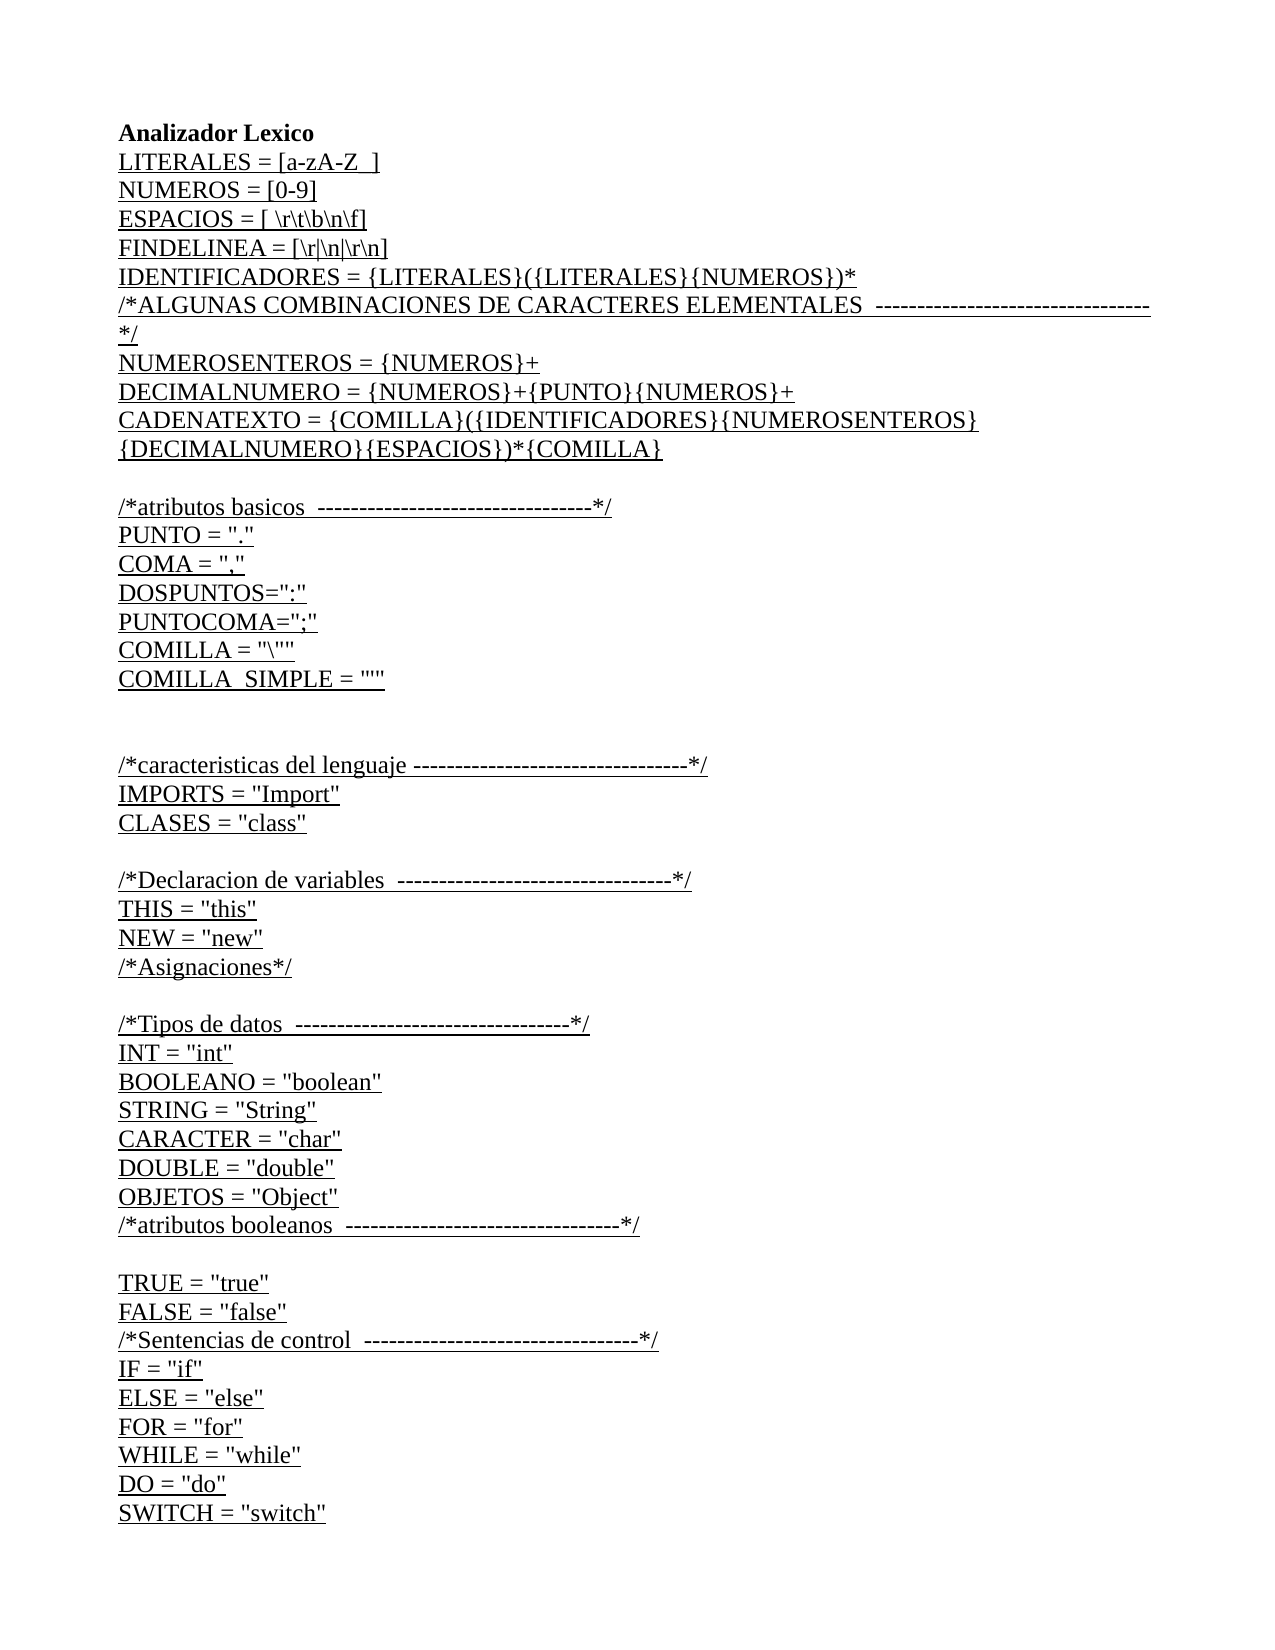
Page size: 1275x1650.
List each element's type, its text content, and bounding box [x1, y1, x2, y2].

text /*Sentencias de control ---------------------------------*/ [118, 1326, 1157, 1354]
text /*caracteristicas del lenguaje ---------------------------------*/ [118, 751, 1157, 779]
text NUMEROSENTEROS = {NUMEROS}+ [118, 348, 1157, 377]
text PUNTO = "." [118, 521, 1157, 549]
text THIS = "this" [118, 894, 1157, 923]
text CADENATEXTO = {COMILLA}({IDENTIFICADORES}{NUMEROSENTEROS}{DECIMALNUMERO}{ESPACIOS})*{COMILLA} [118, 406, 1157, 463]
text IDENTIFICADORES = {LITERALES}({LITERALES}{NUMEROS})* [118, 262, 1157, 291]
text WHILE = "while" [118, 1441, 1157, 1469]
text DOSPUNTOS=":" [118, 578, 1157, 607]
text COMILLA = "\"" [118, 636, 1157, 664]
text TRUE = "true" [118, 1268, 1157, 1297]
text FINDELINEA = [\r|\n|\r\n] [118, 233, 1157, 262]
text FOR = "for" [118, 1412, 1157, 1441]
text /*Tipos de datos ---------------------------------*/ [118, 1009, 1157, 1038]
text STRING = "String" [118, 1096, 1157, 1124]
text PUNTOCOMA=";" [118, 607, 1157, 636]
text COMA = "," [118, 549, 1157, 578]
text /*atributos booleanos ---------------------------------*/ [118, 1211, 1157, 1239]
text COMILLA_SIMPLE = "'" [118, 664, 1157, 693]
text DECIMALNUMERO = {NUMEROS}+{PUNTO}{NUMEROS}+ [118, 377, 1157, 406]
text CLASES = "class" [118, 808, 1157, 837]
text SWITCH = "switch" [118, 1498, 1157, 1527]
text /*ALGUNAS COMBINACIONES DE CARACTERES ELEMENTALES ---------------------------------*/ [118, 291, 1157, 348]
text DO = "do" [118, 1469, 1157, 1498]
text BOOLEANO = "boolean" [118, 1067, 1157, 1096]
text IF = "if" [118, 1354, 1157, 1383]
text Analizador Lexico [118, 118, 1157, 147]
text NUMEROS = [0-9] [118, 176, 1157, 204]
text FALSE = "false" [118, 1297, 1157, 1326]
text OBJETOS = "Object" [118, 1182, 1157, 1211]
text DOUBLE = "double" [118, 1153, 1157, 1182]
text INT = "int" [118, 1038, 1157, 1067]
text ESPACIOS = [ \r\t\b\n\f] [118, 204, 1157, 233]
text /*Declaracion de variables ---------------------------------*/ [118, 866, 1157, 894]
text /*atributos basicos ---------------------------------*/ [118, 492, 1157, 521]
text LITERALES = [a-zA-Z_] [118, 147, 1157, 176]
text /*Asignaciones*/ [118, 952, 1157, 981]
text CARACTER = "char" [118, 1124, 1157, 1153]
text IMPORTS = "Import" [118, 779, 1157, 808]
text ELSE = "else" [118, 1383, 1157, 1412]
text NEW = "new" [118, 923, 1157, 952]
